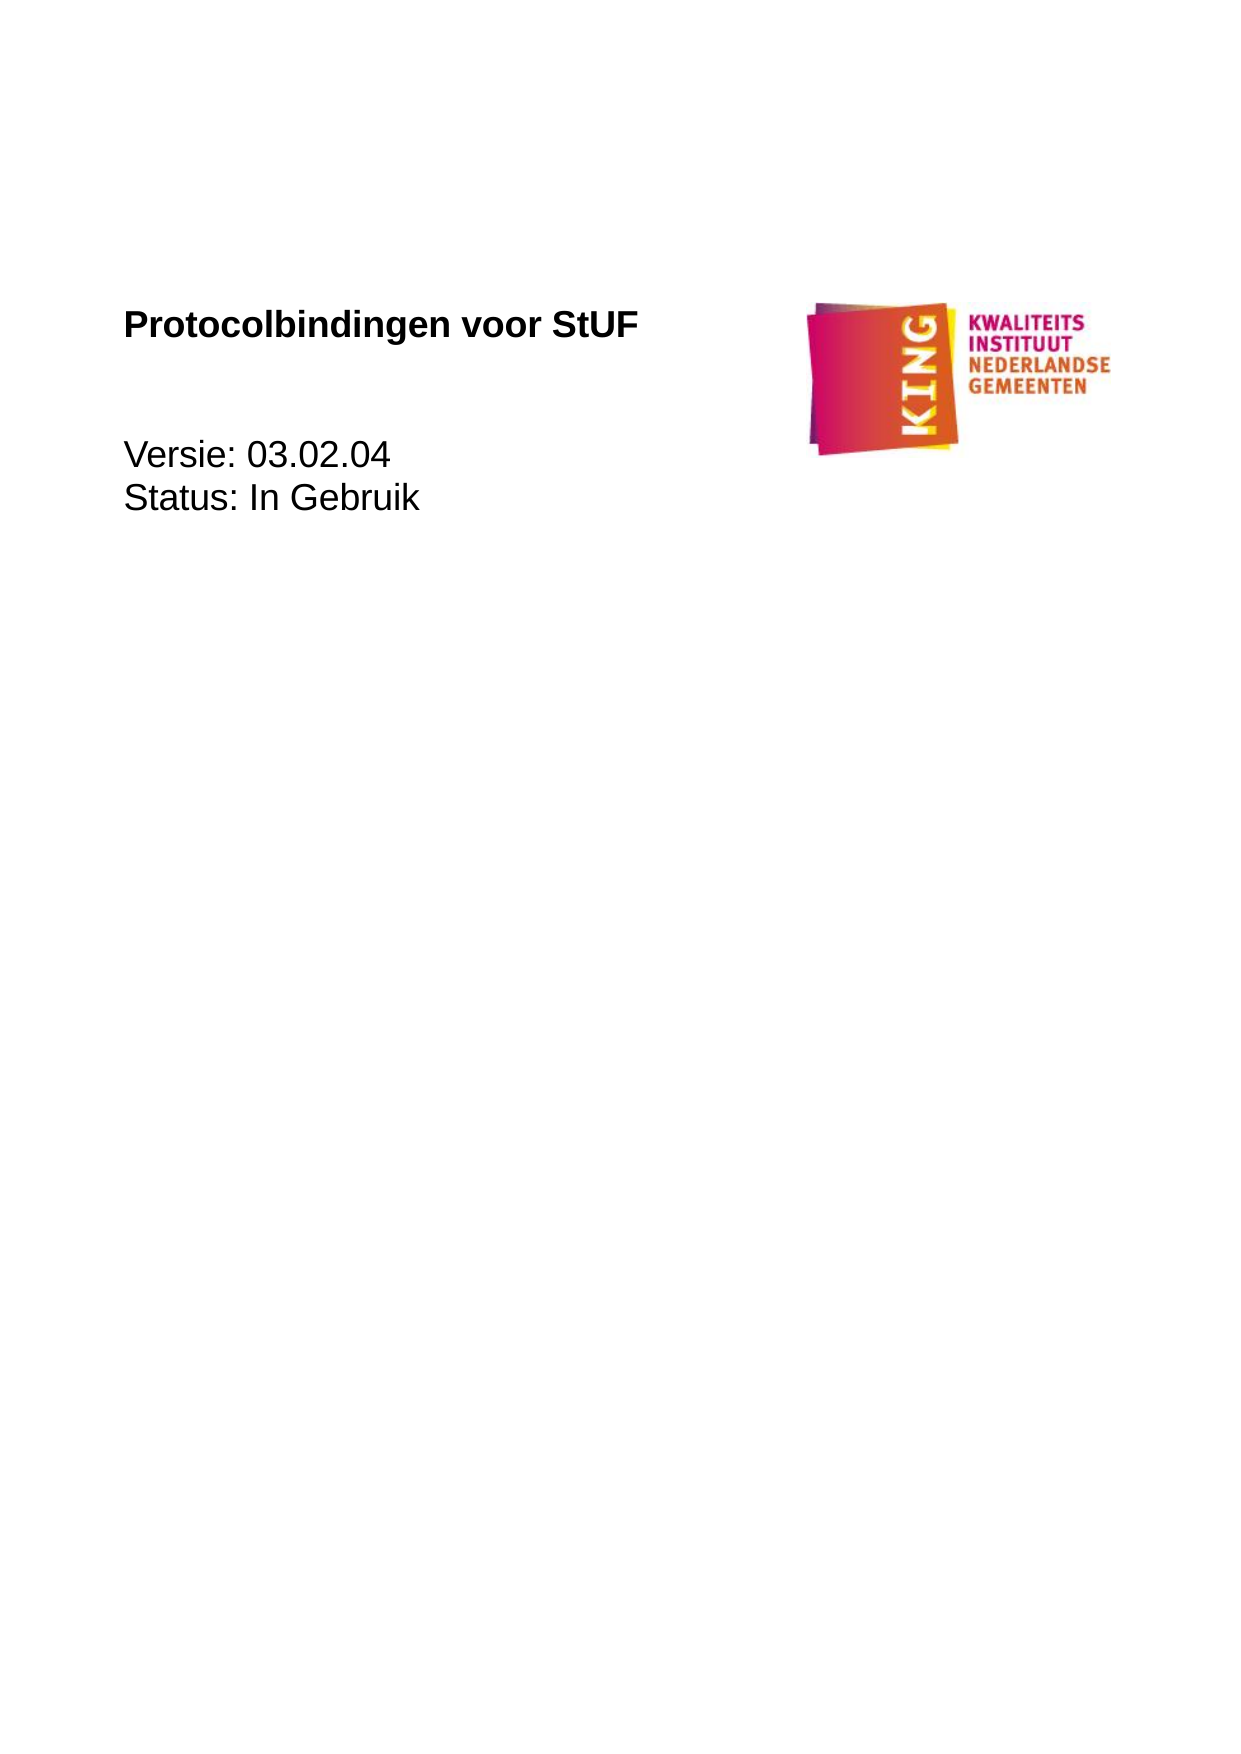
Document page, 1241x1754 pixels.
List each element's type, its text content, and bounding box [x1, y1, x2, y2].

table_header Protocolbindingen voor StUF Versie: 03.02.04 Status: In Gebruik [116, 303, 799, 547]
table_header [1111, 303, 1118, 457]
table_header [799, 458, 1118, 547]
table_cell [116, 547, 799, 921]
table_header [799, 303, 806, 457]
table_cell [799, 547, 1118, 921]
picture [806, 302, 1111, 458]
